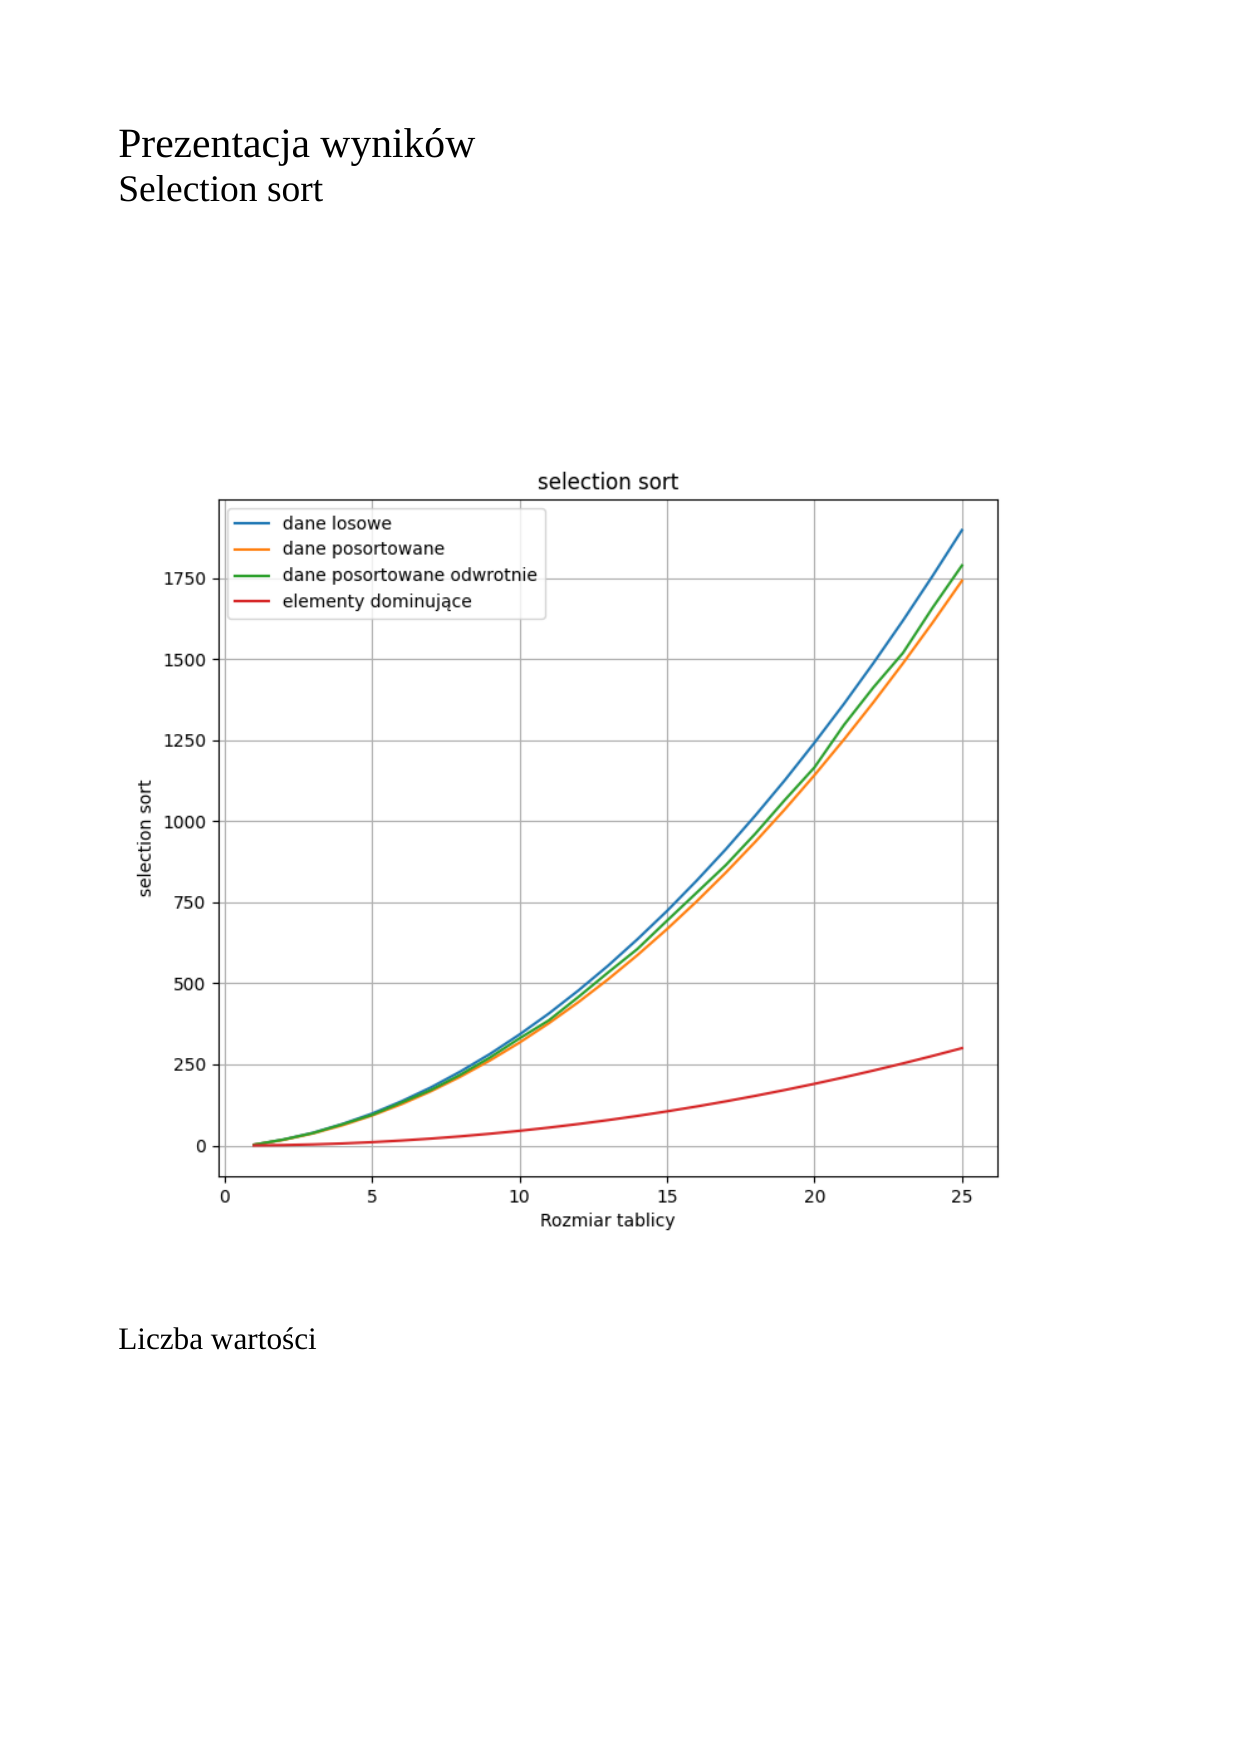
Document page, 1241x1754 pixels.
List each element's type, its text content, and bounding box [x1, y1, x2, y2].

picture [93, 394, 1098, 1273]
text Selection sort [118, 166, 1122, 209]
text Liczba wartości [118, 1321, 1122, 1356]
text Prezentacja wyników [118, 118, 1122, 166]
